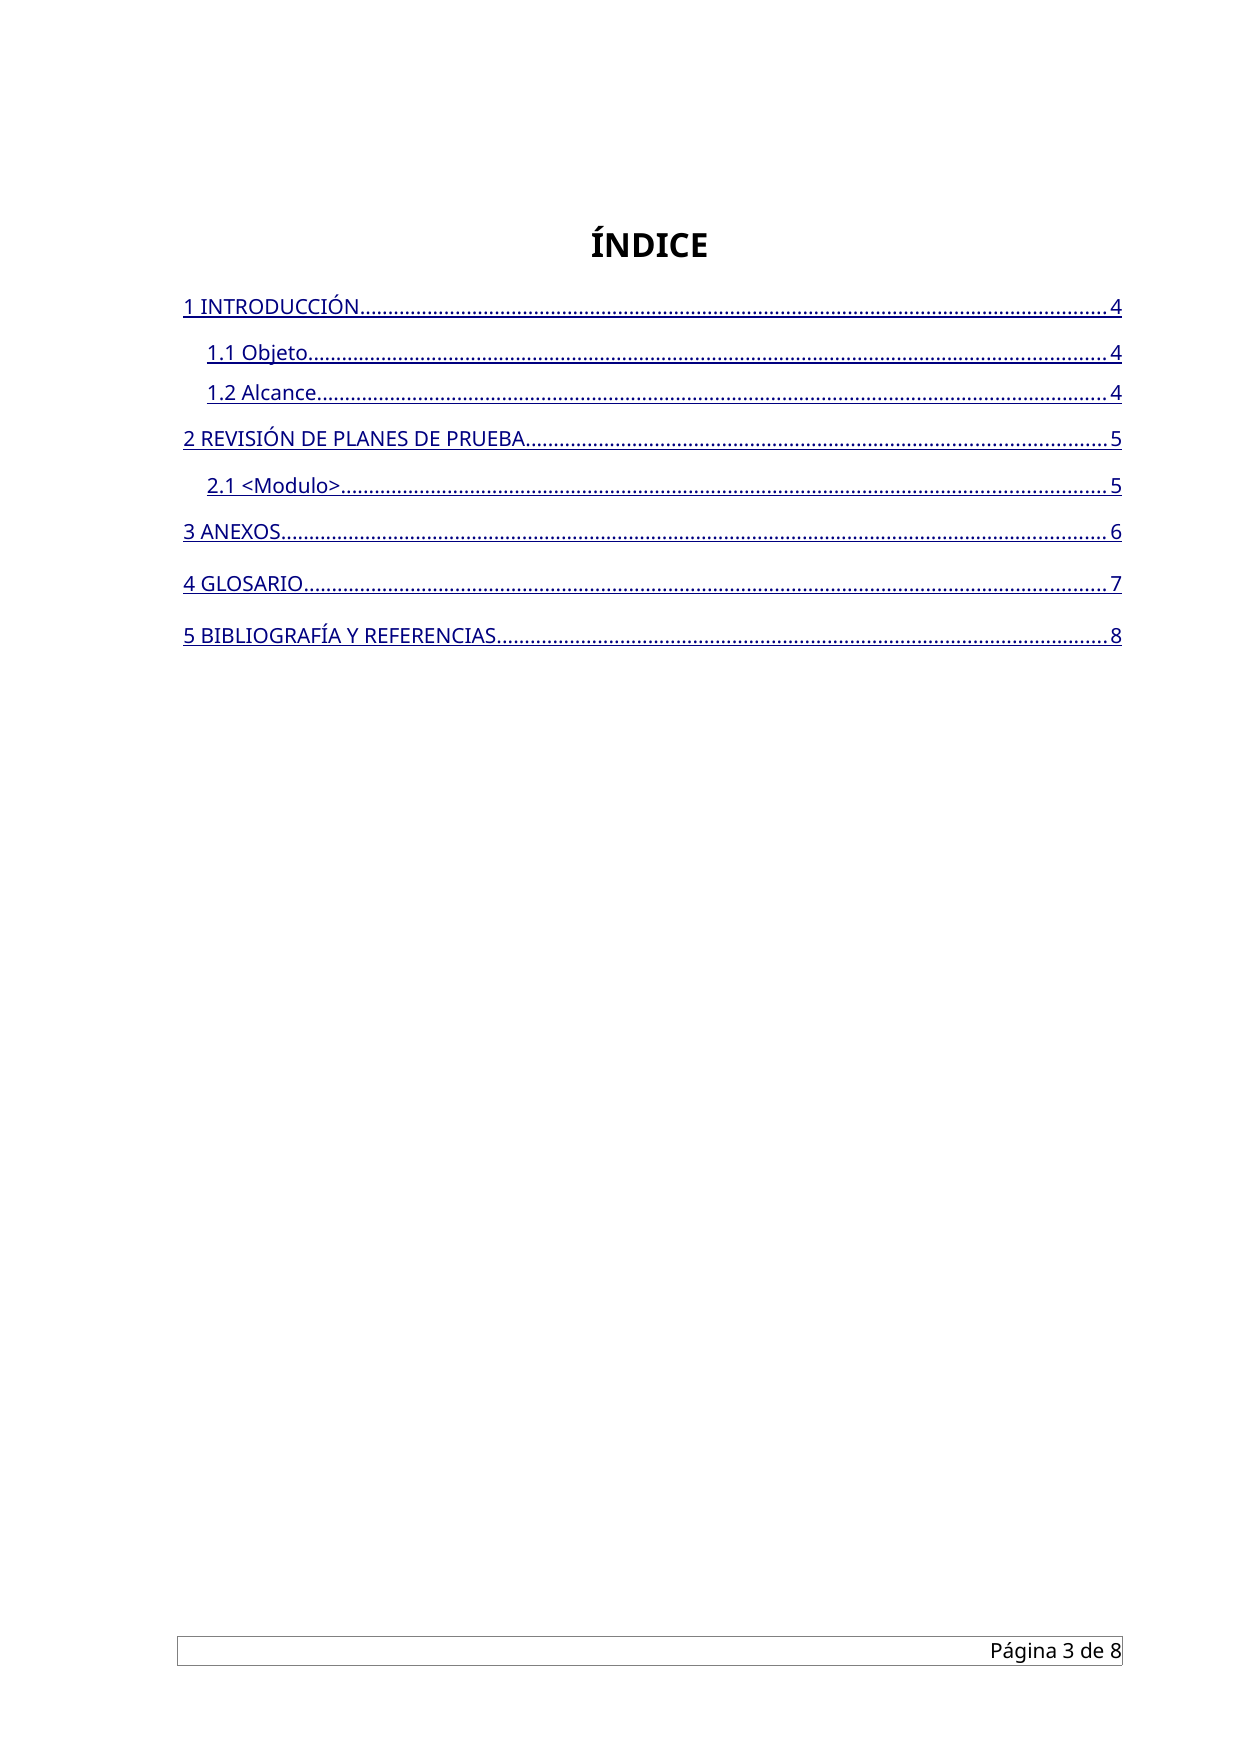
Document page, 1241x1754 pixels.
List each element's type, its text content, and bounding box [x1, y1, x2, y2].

text 1 INTRODUCCIÓN 4 [183, 292, 1122, 316]
text 4 GLOSARIO 7 [183, 569, 1122, 593]
text 1.1 Objeto 4 [207, 338, 1122, 362]
text 2.1 <Modulo> 5 [207, 471, 1122, 495]
subtitle ÍNDICE [177, 222, 1122, 268]
text 2 REVISIÓN DE PLANES DE PRUEBA 5 [183, 424, 1122, 449]
text 5 BIBLIOGRAFÍA Y REFERENCIAS 8 [183, 621, 1122, 645]
text 1.2 Alcance 4 [207, 378, 1122, 403]
text 3 ANEXOS 6 [183, 517, 1122, 541]
